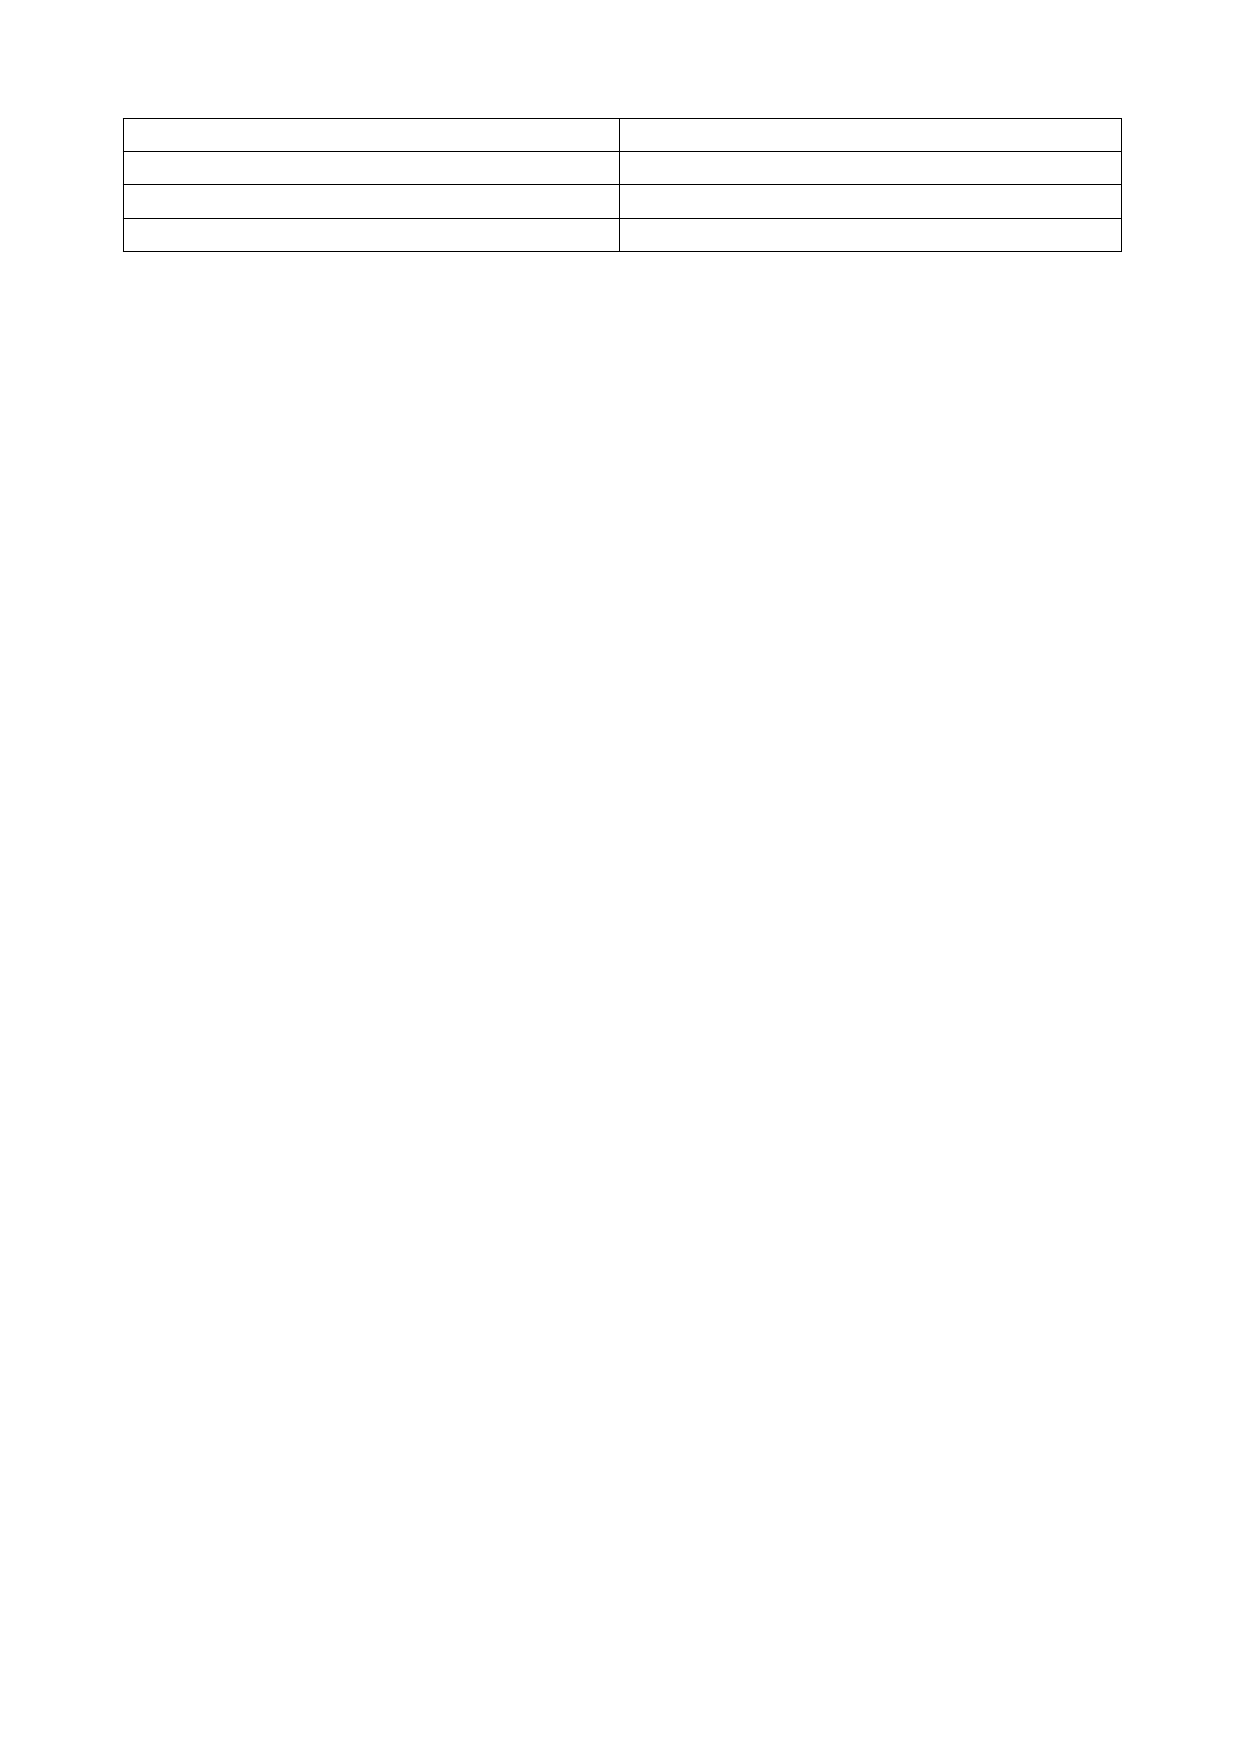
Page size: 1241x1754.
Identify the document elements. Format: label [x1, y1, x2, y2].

table_cell [124, 119, 619, 151]
table_cell [620, 119, 1121, 151]
table_cell [124, 185, 619, 217]
table_cell [124, 219, 619, 251]
table_cell [620, 152, 1121, 184]
table_cell [620, 185, 1121, 217]
table_cell [620, 219, 1121, 251]
table_cell [124, 152, 619, 184]
